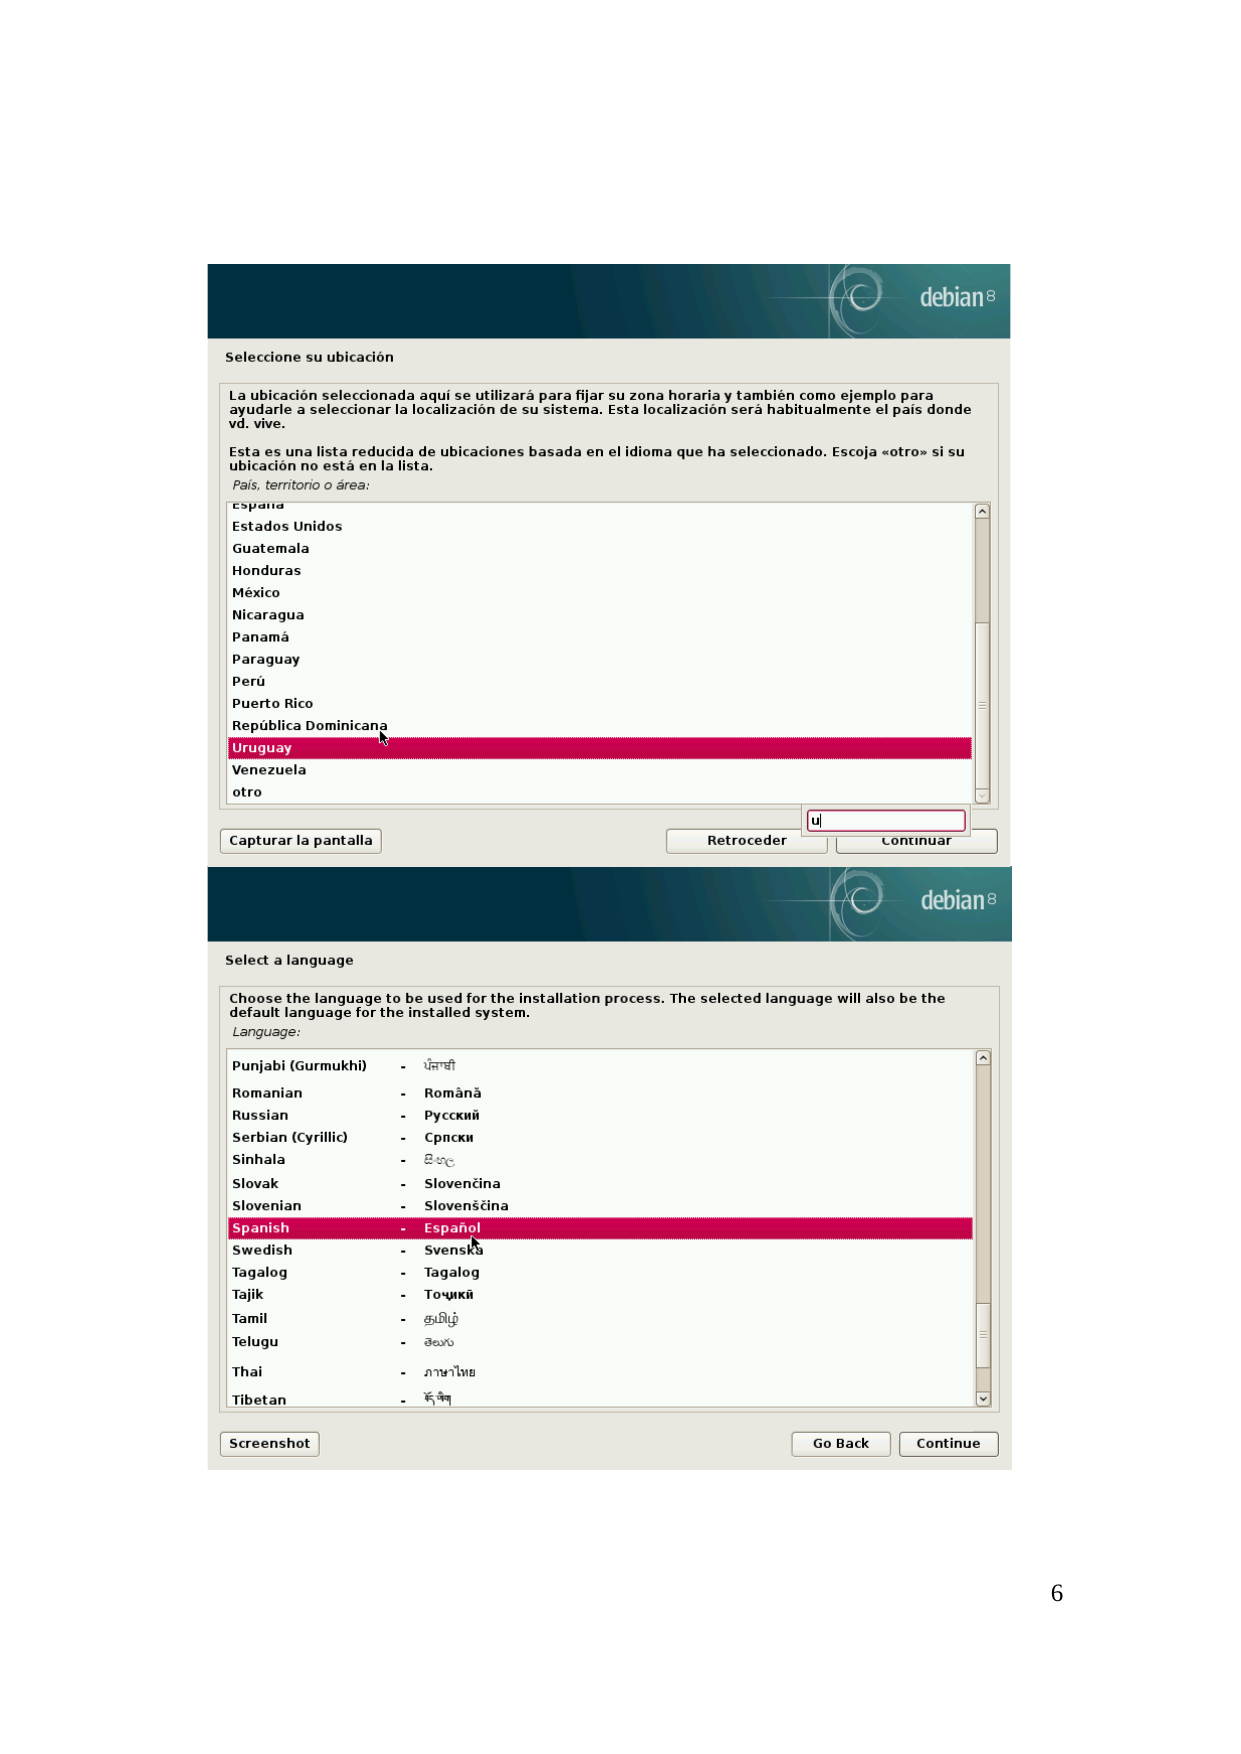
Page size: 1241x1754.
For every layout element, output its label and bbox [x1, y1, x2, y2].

picture [207, 264, 1012, 1470]
